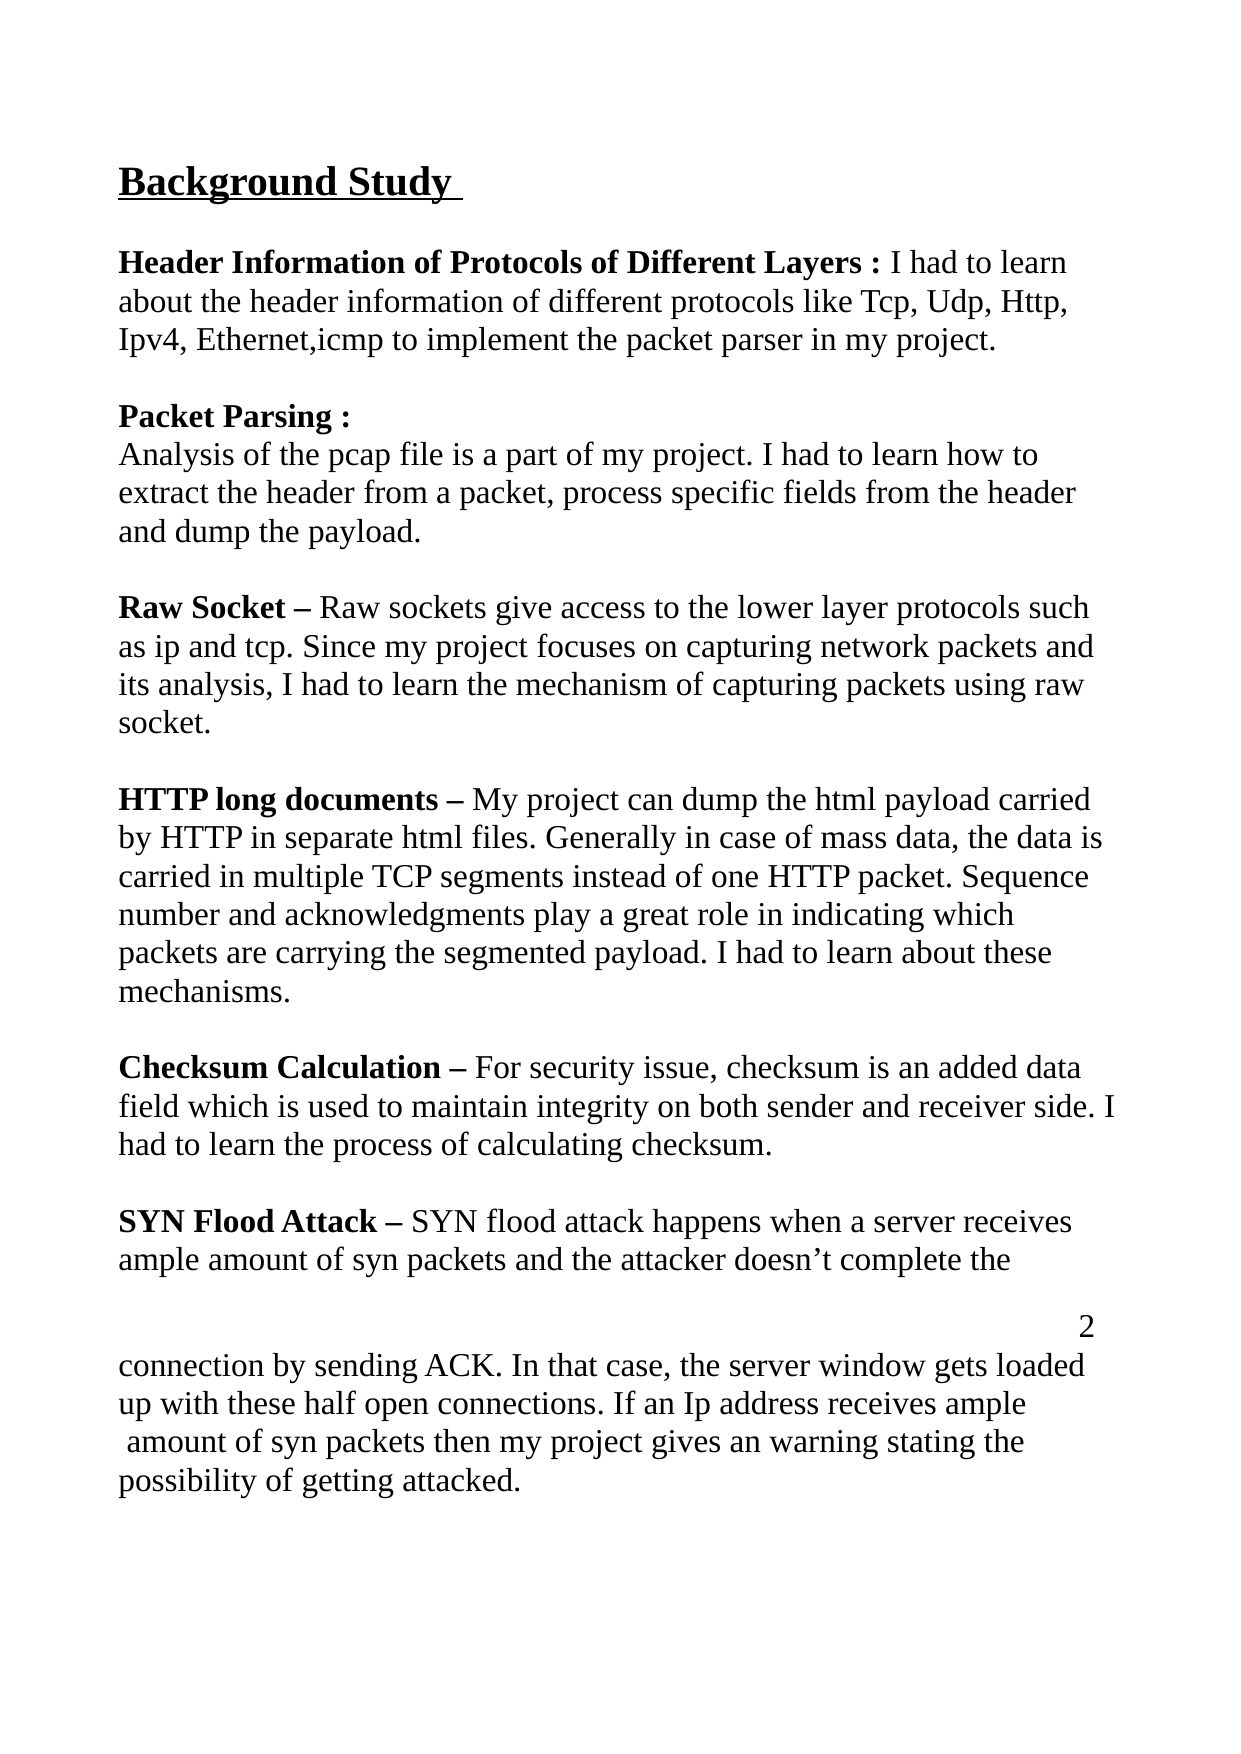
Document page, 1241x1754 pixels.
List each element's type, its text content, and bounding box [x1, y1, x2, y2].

text 2 [118, 1306, 1122, 1345]
text connection by sending ACK. In that case, the server window gets loaded up with these half open connections. If an Ip address receives ample [118, 1345, 1122, 1421]
text Raw Socket – Raw sockets give access to the lower layer protocols such as ip and tcp. Since my project focuses on capturing network packets and its analysis, I had to learn the mechanism of capturing packets using raw socket. [118, 588, 1122, 741]
text Analysis of the pcap file is a part of my project. I had to learn how to extract the header from a packet, process specific fields from the header and dump the payload. [118, 434, 1122, 549]
text HTTP long documents – My project can dump the html payload carried by HTTP in separate html files. Generally in case of mass data, the data is carried in multiple TCP segments instead of one HTTP packet. Sequence number and acknowledgments play a great role in indicating which packets are carrying the segmented payload. I had to learn about these mechanisms. [118, 779, 1122, 1009]
text Packet Parsing : [118, 396, 1122, 434]
text Header Information of Protocols of Different Layers : I had to learn about the header information of different protocols like Tcp, Udp, Http, Ipv4, Ethernet,icmp to implement the packet parser in my project. [118, 243, 1122, 358]
text SYN Flood Attack – SYN flood attack happens when a server receives ample amount of syn packets and the attacker doesn’t complete the [118, 1201, 1122, 1278]
text Background Study [118, 156, 1122, 204]
text amount of syn packets then my project gives an warning stating the possibility of getting attacked. [118, 1421, 1122, 1498]
text Checksum Calculation – For security issue, checksum is an added data field which is used to maintain integrity on both sender and receiver side. I had to learn the process of calculating checksum. [118, 1048, 1122, 1163]
